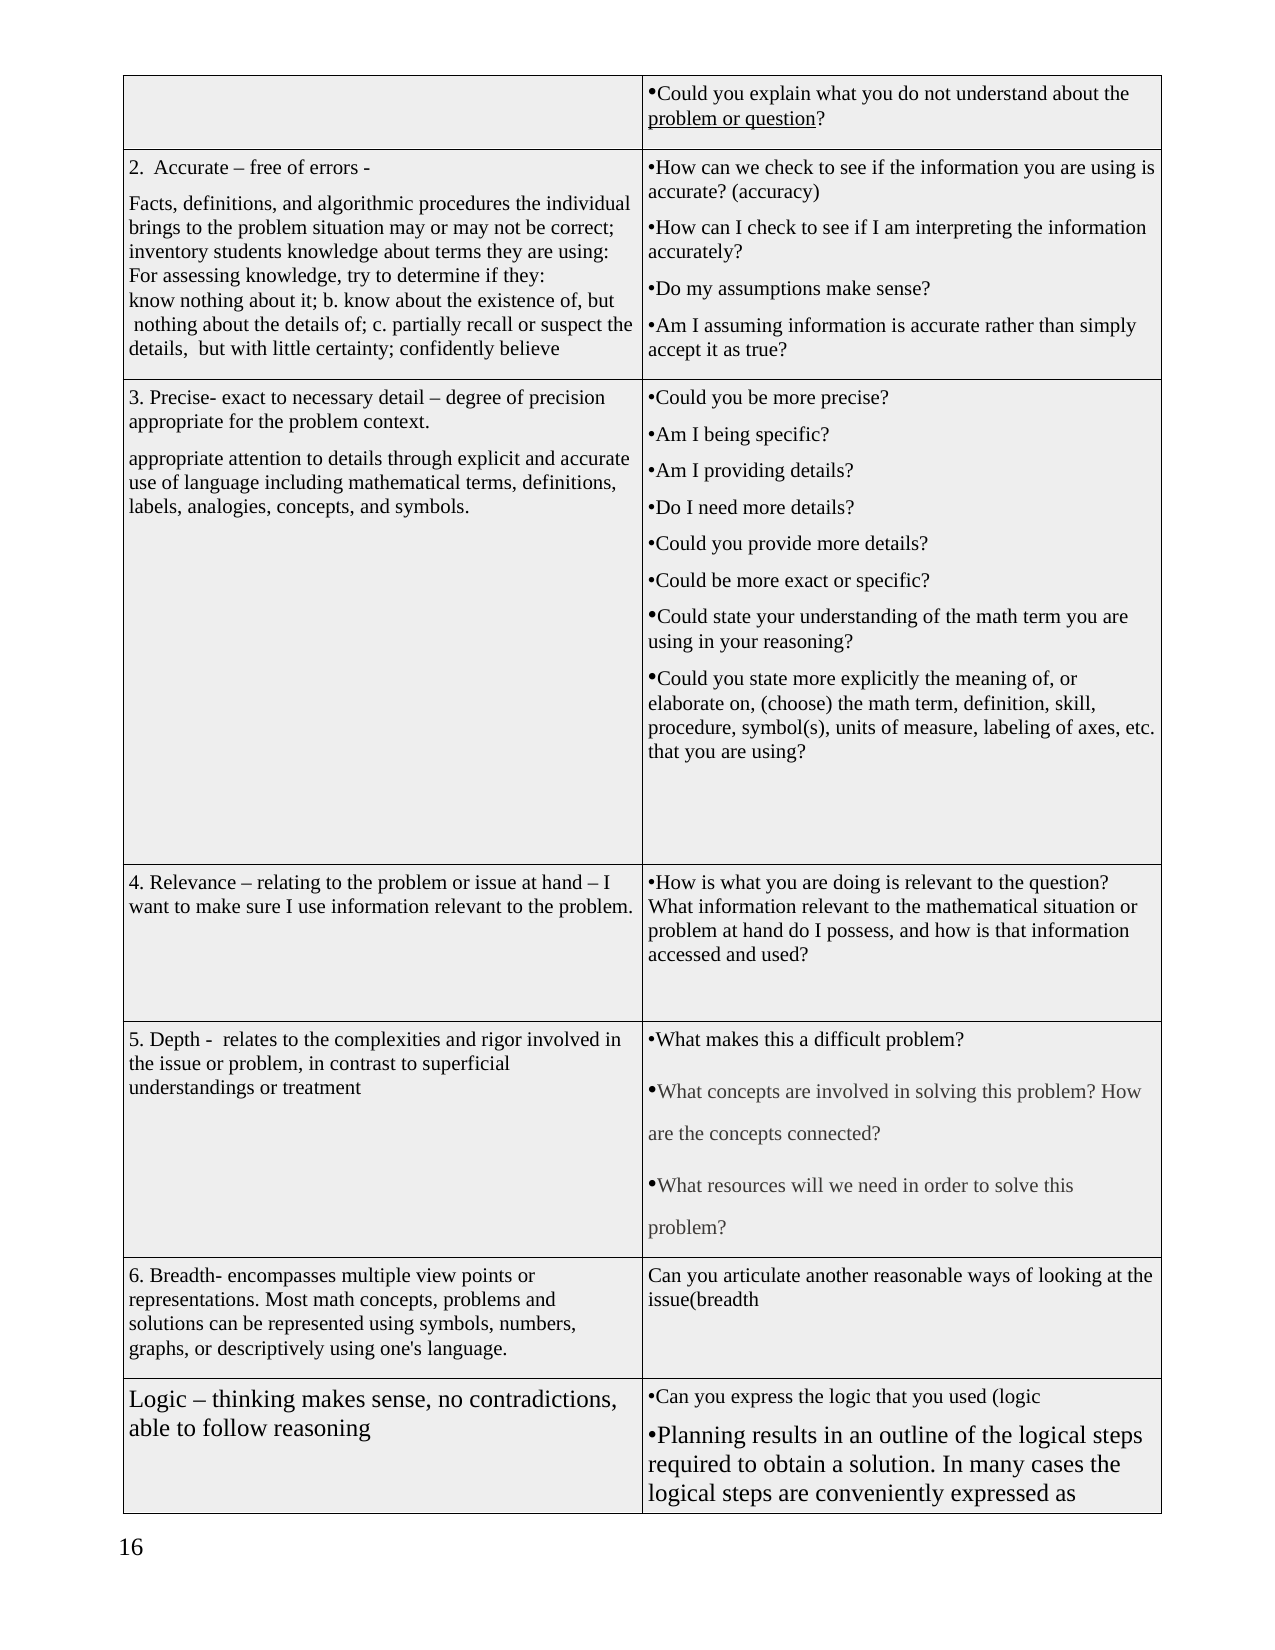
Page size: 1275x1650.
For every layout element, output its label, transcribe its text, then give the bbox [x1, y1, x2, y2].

table_cell 6. Breadth- encompasses multiple view points or representations. Most math concepts, problems and solutions can be represented using symbols, numbers, graphs, or descriptively using one's language. [124, 1258, 642, 1378]
table_cell Logic – thinking makes sense, no contradictions, able to follow reasoning [124, 1379, 642, 1512]
table_cell 2. Accurate – free of errors - Facts, definitions, and algorithmic procedures the individual brings to the problem situation may or may not be correct; inventory students knowledge about terms they are using: For assessing knowledge, try to determine if they: know nothing about it; b. know about the existence of, but nothing about the details of; c. partially recall or suspect the details, but with little certainty; confidently believe [124, 150, 642, 379]
table_cell Could you state it in other words? Could you draw a picture of the problem situation? Could you explain what you do not understand about the problem or question? [643, 76, 1161, 148]
table_cell [124, 76, 642, 148]
table_cell 5. Depth - relates to the complexities and rigor involved in the issue or problem, in contrast to superficial understandings or treatment [124, 1022, 642, 1257]
table_cell Can you express the logic that you used (logic Planning results in an outline of the logical steps required to obtain a solution. In many cases the logical steps are conveniently expressed as [643, 1379, 1161, 1512]
table_cell How is what you are doing is relevant to the question? What information relevant to the mathematical situation or problem at hand do I possess, and how is that information accessed and used? [643, 865, 1161, 1021]
table_cell Can you articulate another reasonable ways of looking at the issue(breadth [643, 1258, 1161, 1378]
table_cell How can we check to see if the information you are using is accurate? (accuracy) How can I check to see if I am interpreting the information accurately? Do my assumptions make sense? Am I assuming information is accurate rather than simply accept it as true? [643, 150, 1161, 379]
table_cell 4. Relevance – relating to the problem or issue at hand – I want to make sure I use information relevant to the problem. [124, 865, 642, 1021]
table_cell Could you be more precise? Am I being specific? Am I providing details? Do I need more details? Could you provide more details? Could be more exact or specific? Could state your understanding of the math term you are using in your reasoning? Could you state more explicitly the meaning of, or elaborate on, (choose) the math term, definition, skill, procedure, symbol(s), units of measure, labeling of axes, etc. that you are using? [643, 380, 1161, 864]
table_cell 3. Precise- exact to necessary detail – degree of precision appropriate for the problem context. appropriate attention to details through explicit and accurate use of language including mathematical terms, definitions, labels, analogies, concepts, and symbols. [124, 380, 642, 864]
table_cell What makes this a difficult problem? What concepts are involved in solving this problem? How are the concepts connected? What resources will we need in order to solve this problem? [643, 1022, 1161, 1257]
